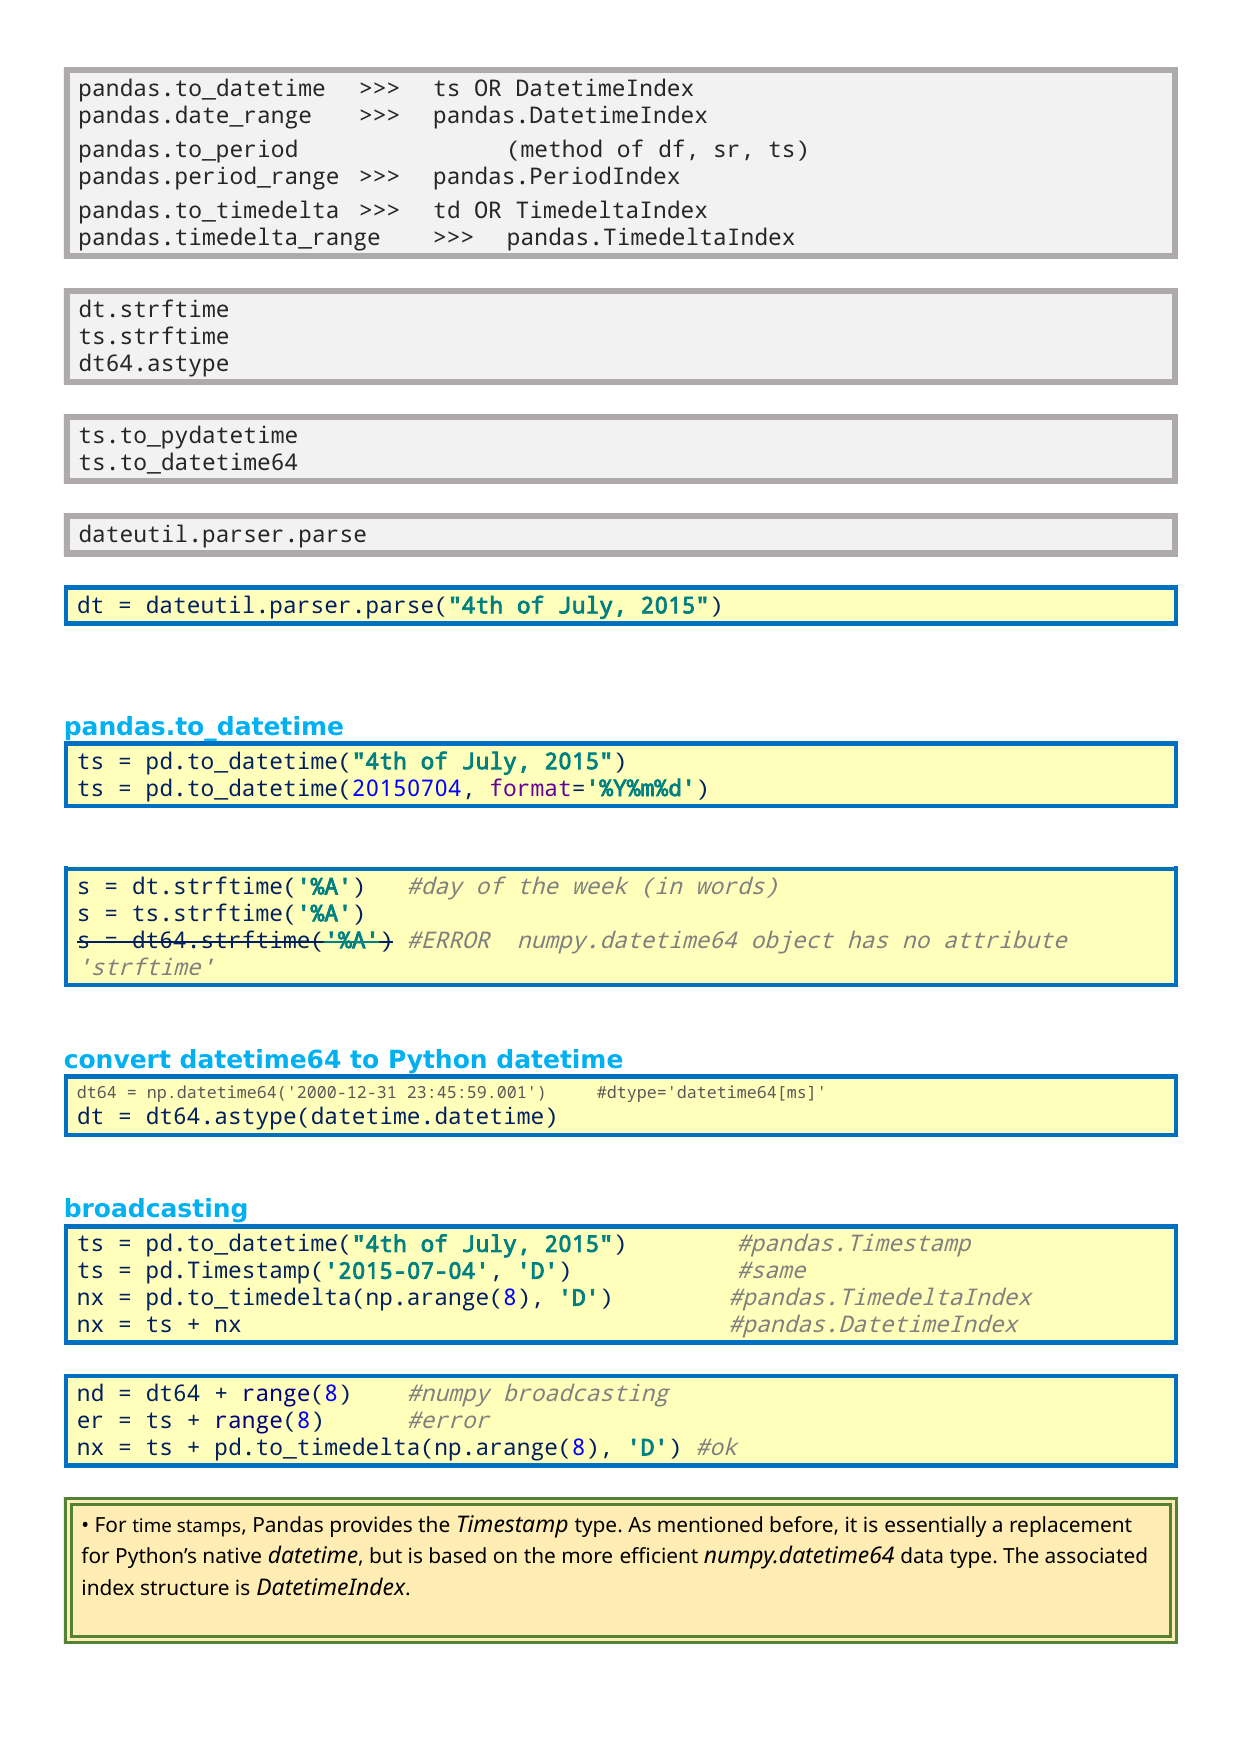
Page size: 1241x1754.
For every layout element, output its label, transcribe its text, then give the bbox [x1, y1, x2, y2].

title pandas.to_datetime [63, 712, 1178, 741]
text • For time stamps, Pandas provides the Timestamp type. As mentioned before, it is essentially a replacement for Python’s native datetime, but is based on the more efficient numpy.datetime64 data type. The associated index structure is DatetimeIndex. [67, 1500, 1175, 1590]
text pandas.date_range >>> pandas.DatetimeIndex [70, 93, 1172, 120]
text pandas.period_range >>> pandas.PeriodIndex [70, 154, 1172, 181]
text dt.strftime [70, 294, 1172, 315]
text ts.to_datetime64 [70, 441, 1172, 478]
text dt = dateutil.parser.parse("4th of July, 2015") [68, 590, 1174, 621]
text ts = pd.to_datetime("4th of July, 2015") ts = pd.to_datetime(20150704, format='%Y%m%d') [68, 746, 1174, 804]
text ts.strftime [70, 315, 1172, 342]
text ts = pd.to_datetime("4th of July, 2015") #pandas.Timestamp ts = pd.Timestamp('2015-07-04', 'D') #same nx = pd.to_timedelta(np.arange(8), 'D') #pandas.TimedeltaIndex [68, 1229, 1174, 1304]
text ts.to_pydatetime [70, 420, 1172, 441]
text pandas.to_period (method of df, sr, ts) [70, 128, 1172, 154]
text s = dt.strftime('%A') #day of the week (in words) s = ts.strftime('%A') s = dt64.strftime('%A') #ERROR numpy.datetime64 object has no attribute 'strftime' [68, 871, 1174, 983]
text pandas.to_datetime >>> ts OR DatetimeIndex [70, 73, 1172, 93]
text dt64 = np.datetime64('2000-12-31 23:45:59.001') #dtype='datetime64[ms]' dt = dt64.astype(datetime.datetime) [68, 1079, 1174, 1133]
text pandas.timedelta_range >>> pandas.TimedeltaIndex [70, 216, 1172, 253]
text dateutil.parser.parse [70, 519, 1172, 550]
title convert datetime64 to Python datetime [63, 1045, 1178, 1074]
text nd = dt64 + range(8) #numpy broadcasting er = ts + range(8) #error nx = ts + pd.to_timedelta(np.arange(8), 'D') #ok [68, 1378, 1174, 1463]
text nx = ts + nx #pandas.DatetimeIndex [68, 1304, 1174, 1340]
text dt64.astype [70, 342, 1172, 379]
title broadcasting [63, 1195, 1178, 1224]
text pandas.to_timedelta >>> td OR TimedeltaIndex [70, 189, 1172, 216]
